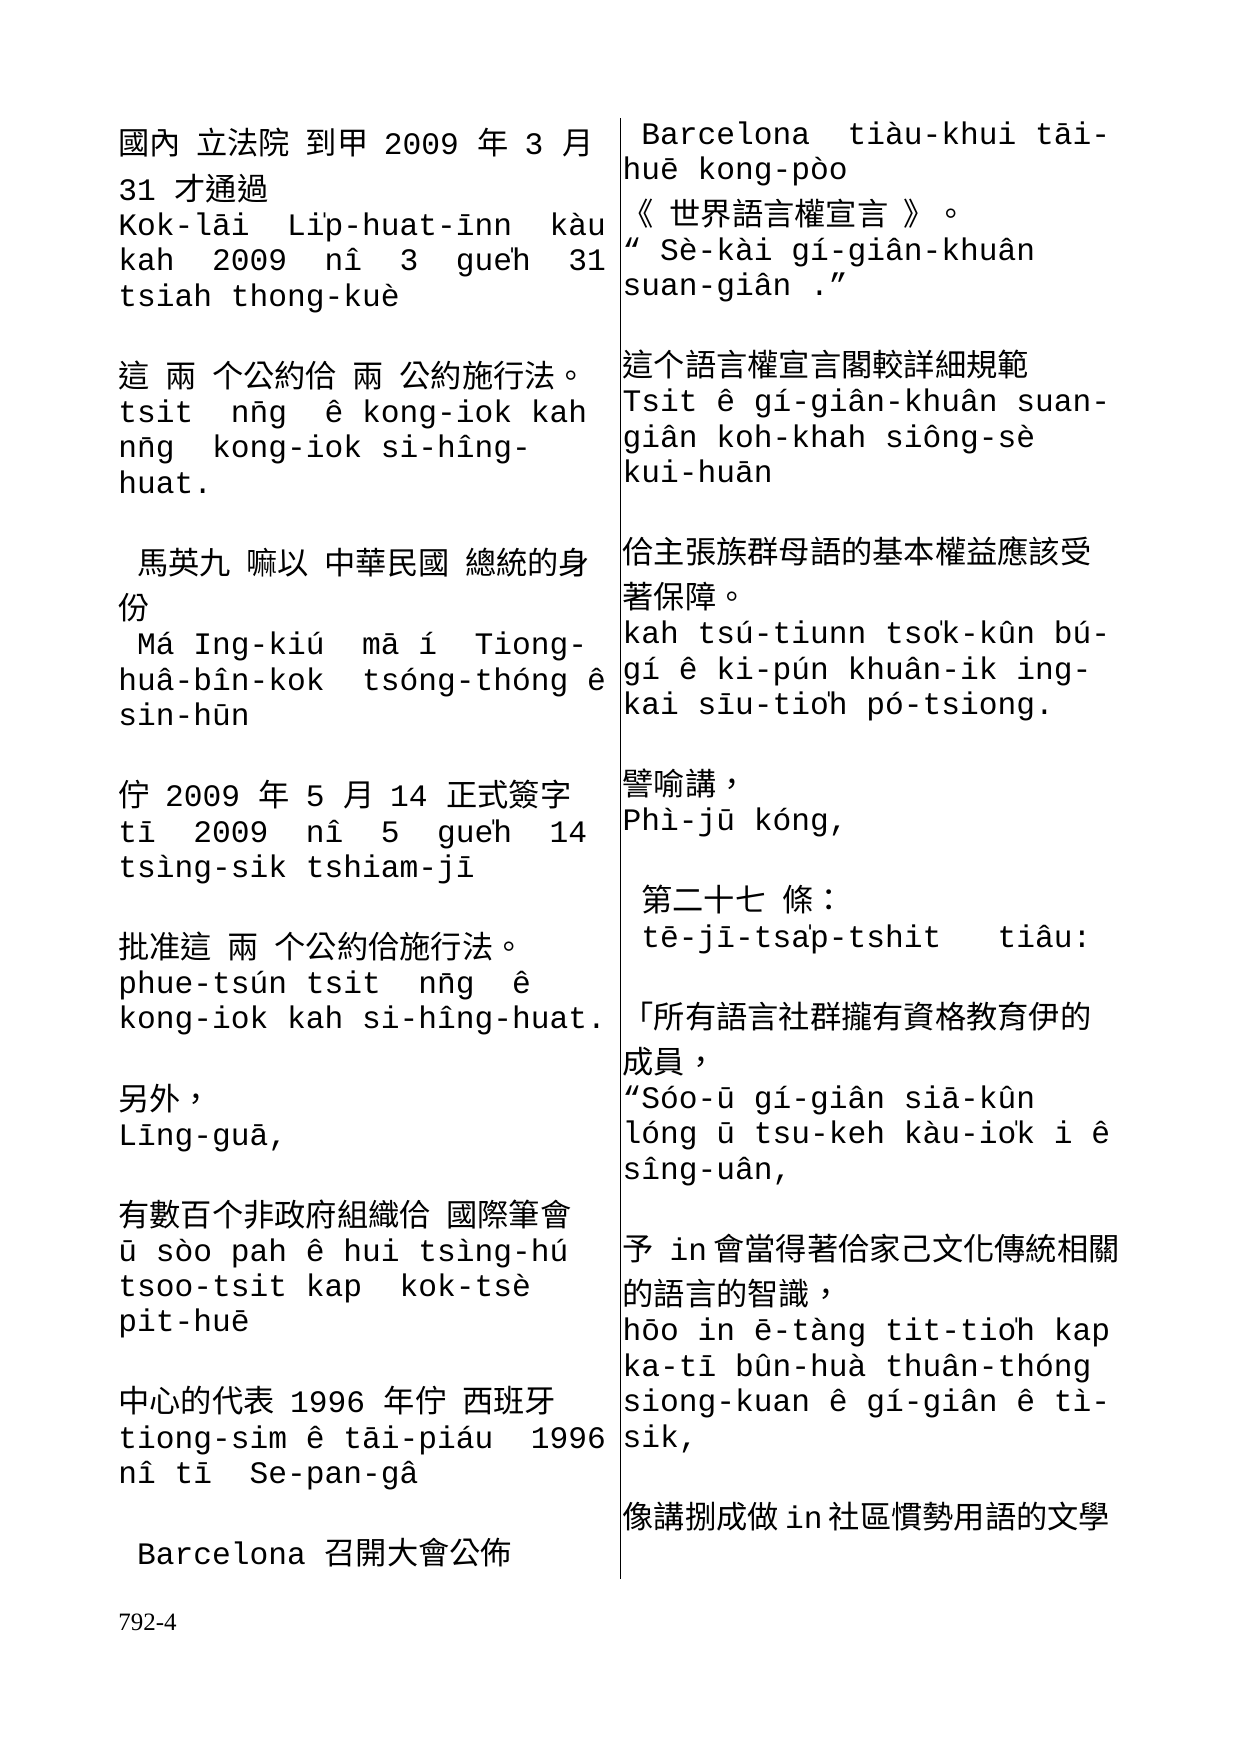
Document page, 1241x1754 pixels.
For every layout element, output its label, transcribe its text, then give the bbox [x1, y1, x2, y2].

text 像講捌成做in社區慣勢用語的文學 [622, 1492, 1122, 1537]
text Barcelona 召開大會公佈 [118, 1528, 618, 1574]
text 中心的代表 1996 年佇 西班牙 [118, 1377, 618, 1422]
text ū sòo pah ê hui tsìng-hú tsoo-tsit kap kok-tsè pit-huē [118, 1235, 618, 1341]
text 這个語言權宣言閣較詳細規範 [622, 340, 1122, 386]
text 有數百个非政府組織佮 國際筆會 [118, 1190, 618, 1235]
text tī 2009 nî 5 gue̍h 14 tsìng-sik tshiam-jī [118, 816, 618, 887]
text 譬喻講， [622, 759, 1122, 804]
text 佇 2009 年 5 月 14 正式簽字 [118, 770, 618, 816]
text 批准這 兩 个公約佮施行法。 [118, 922, 618, 967]
text tsit nn̄g ê kong-iok kah nn̄g kong-iok si-hîng-huat. [118, 396, 618, 502]
text 國內 立法院 到甲 2009 年 3 月 31 才通過 [118, 118, 618, 209]
text 這 兩 个公約佮 兩 公約施行法。 [118, 351, 618, 396]
text Barcelona tiàu-khui tāi-huē kong-pòo [622, 118, 1122, 189]
text “ Sè-kài gí-giân-khuân suan-giân .” [622, 234, 1122, 305]
text 另外， [118, 1074, 618, 1119]
text Phì-jū kóng, [622, 804, 1122, 840]
text 佮主張族群母語的基本權益應該受著保障。 [622, 527, 1122, 618]
text Má Ing-kiú mā í Tiong-huâ-bîn-kok tsóng-thóng ê sin-hūn [118, 629, 618, 735]
text 馬英九 嘛以 中華民國 總統的身份 [118, 538, 618, 629]
text 第二十七 條： [622, 875, 1122, 921]
text “Sóo-ū gí-giân siā-kûn lóng ū tsu-keh kàu-io̍k i ê sîng-uân, [622, 1082, 1122, 1188]
text Tsit ê gí-giân-khuân suan-giân koh-khah siông-sè kui-huān [622, 386, 1122, 492]
text tē-jī-tsa̍p-tshit tiâu: [622, 921, 1122, 956]
text kah tsú-tiunn tso̍k-kûn bú-gí ê ki-pún khuân-ik ing-kai sīu-tio̍h pó-tsiong. [622, 618, 1122, 724]
text 《 世界語言權宣言 》。 [622, 189, 1122, 234]
text 「所有語言社群攏有資格教育伊的成員， [622, 992, 1122, 1082]
text Kok-lāi Li̍p-huat-īnn kàu kah 2009 nî 3 gue̍h 31 tsiah thong-kuè [118, 209, 618, 316]
text Līng-guā, [118, 1119, 618, 1154]
text tiong-sim ê tāi-piáu 1996 nî tī Se-pan-gâ [118, 1422, 618, 1493]
text hōo in ē-tàng tit-tio̍h kap ka-tī bûn-huà thuân-thóng siong-kuan ê gí-giân ê tì-sik, [622, 1315, 1122, 1456]
text phue-tsún tsit nn̄g ê kong-iok kah si-hîng-huat. [118, 967, 618, 1038]
text 予 in會當得著佮家己文化傳統相關的語言的智識， [622, 1224, 1122, 1315]
